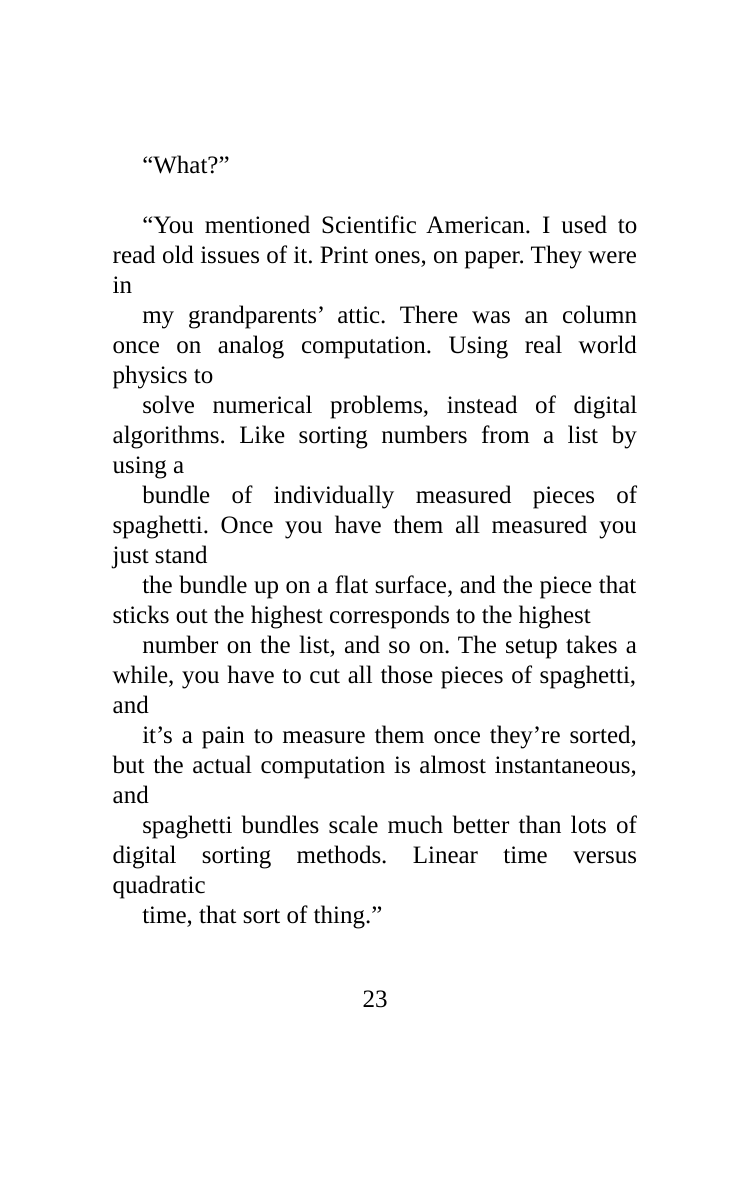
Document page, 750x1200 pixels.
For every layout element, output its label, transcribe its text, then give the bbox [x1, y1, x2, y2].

text my grandparents’ attic. There was an column once on analog computation. Using real world physics to [112, 300, 637, 390]
text bundle of individually measured pieces of spaghetti. Once you have them all measured you just stand [112, 480, 637, 570]
text time, that sort of thing.” [112, 900, 637, 930]
text it’s a pain to measure them once they’re sorted, but the actual computation is almost instantaneous, and [112, 720, 637, 810]
text “What?” [112, 150, 637, 180]
text the bundle up on a flat surface, and the piece that sticks out the highest corresponds to the highest [112, 570, 637, 630]
text solve numerical problems, instead of digital algorithms. Like sorting numbers from a list by using a [112, 390, 637, 480]
text number on the list, and so on. The setup takes a while, you have to cut all those pieces of spaghetti, and [112, 630, 637, 720]
text spaghetti bundles scale much better than lots of digital sorting methods. Linear time versus quadratic [112, 810, 637, 900]
text “You mentioned Scientific American. I used to read old issues of it. Print ones, on paper. They were in [112, 210, 637, 300]
